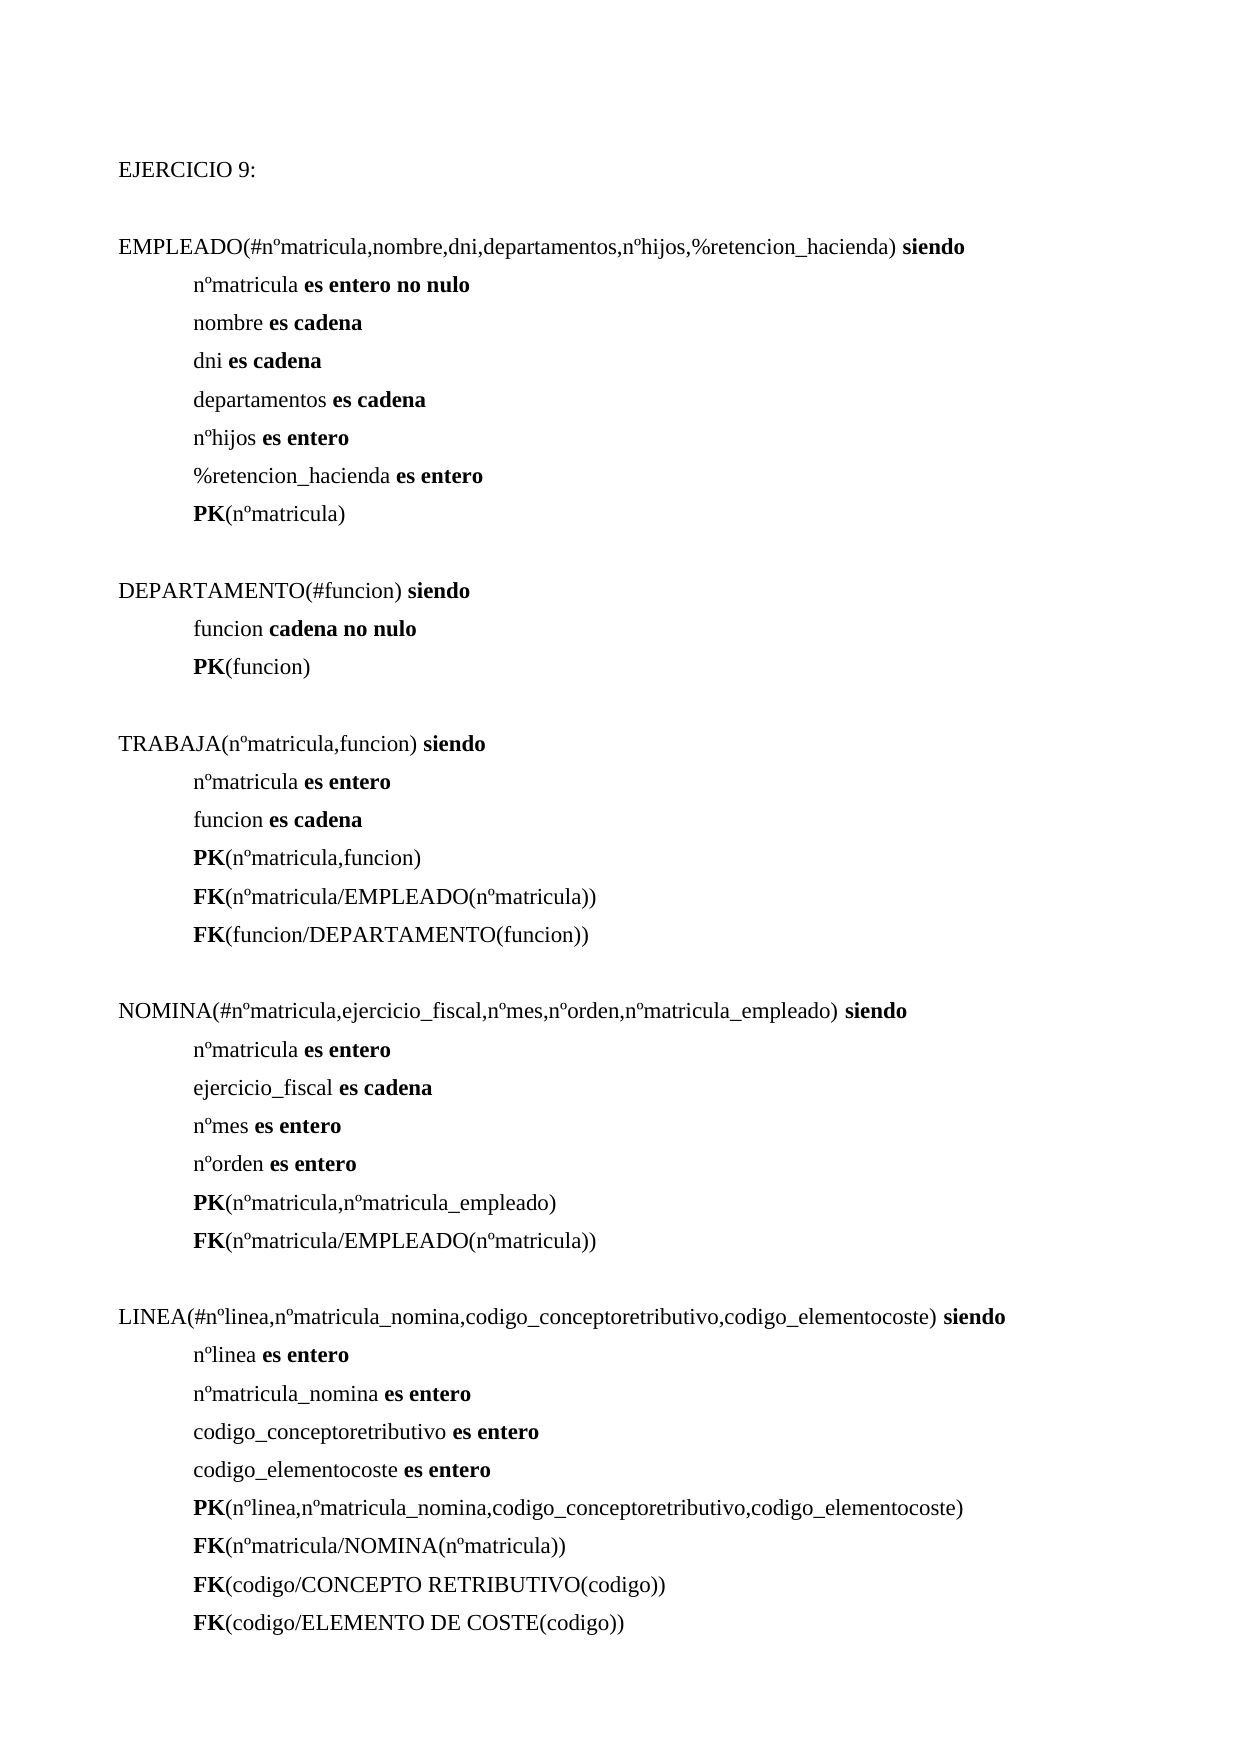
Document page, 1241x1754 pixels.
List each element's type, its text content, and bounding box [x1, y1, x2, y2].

text PK(nºlinea,nºmatricula_nomina,codigo_conceptoretributivo,codigo_elementocoste) [118, 1494, 1122, 1521]
text EMPLEADO(#nºmatricula,nombre,dni,departamentos,nºhijos,%retencion_hacienda) siendo [118, 233, 1122, 259]
text nºmatricula es entero no nulo [118, 271, 1122, 297]
text nombre es cadena [118, 309, 1122, 336]
text PK(nºmatricula) [118, 500, 1122, 527]
text departamentos es cadena [118, 386, 1122, 412]
text nºorden es entero [118, 1150, 1122, 1177]
text FK(nºmatricula/NOMINA(nºmatricula)) [118, 1533, 1122, 1559]
text funcion cadena no nulo [118, 615, 1122, 641]
text PK(funcion) [118, 653, 1122, 680]
text codigo_conceptoretributivo es entero [118, 1418, 1122, 1444]
text FK(codigo/CONCEPTO RETRIBUTIVO(codigo)) [118, 1571, 1122, 1597]
text TRABAJA(nºmatricula,funcion) siendo [118, 730, 1122, 756]
text FK(nºmatricula/EMPLEADO(nºmatricula)) [118, 1227, 1122, 1253]
text nºmes es entero [118, 1112, 1122, 1138]
text PK(nºmatricula,funcion) [118, 844, 1122, 871]
text codigo_elementocoste es entero [118, 1456, 1122, 1482]
text EJERCICIO 9: [118, 156, 1122, 183]
text dni es cadena [118, 347, 1122, 374]
text nºlinea es entero [118, 1341, 1122, 1368]
text FK(funcion/DEPARTAMENTO(funcion)) [118, 921, 1122, 947]
text nºmatricula es entero [118, 1036, 1122, 1062]
text NOMINA(#nºmatricula,ejercicio_fiscal,nºmes,nºorden,nºmatricula_empleado) siendo [118, 997, 1122, 1024]
text DEPARTAMENTO(#funcion) siendo [118, 577, 1122, 603]
text nºmatricula es entero [118, 768, 1122, 794]
text nºmatricula_nomina es entero [118, 1380, 1122, 1406]
text funcion es cadena [118, 806, 1122, 833]
text nºhijos es entero [118, 424, 1122, 450]
text PK(nºmatricula,nºmatricula_empleado) [118, 1188, 1122, 1215]
text %retencion_hacienda es entero [118, 462, 1122, 488]
text LINEA(#nºlinea,nºmatricula_nomina,codigo_conceptoretributivo,codigo_elementocoste) siendo [118, 1303, 1122, 1329]
text FK(codigo/ELEMENTO DE COSTE(codigo)) [118, 1609, 1122, 1635]
text ejercicio_fiscal es cadena [118, 1074, 1122, 1100]
text FK(nºmatricula/EMPLEADO(nºmatricula)) [193, 883, 1122, 909]
